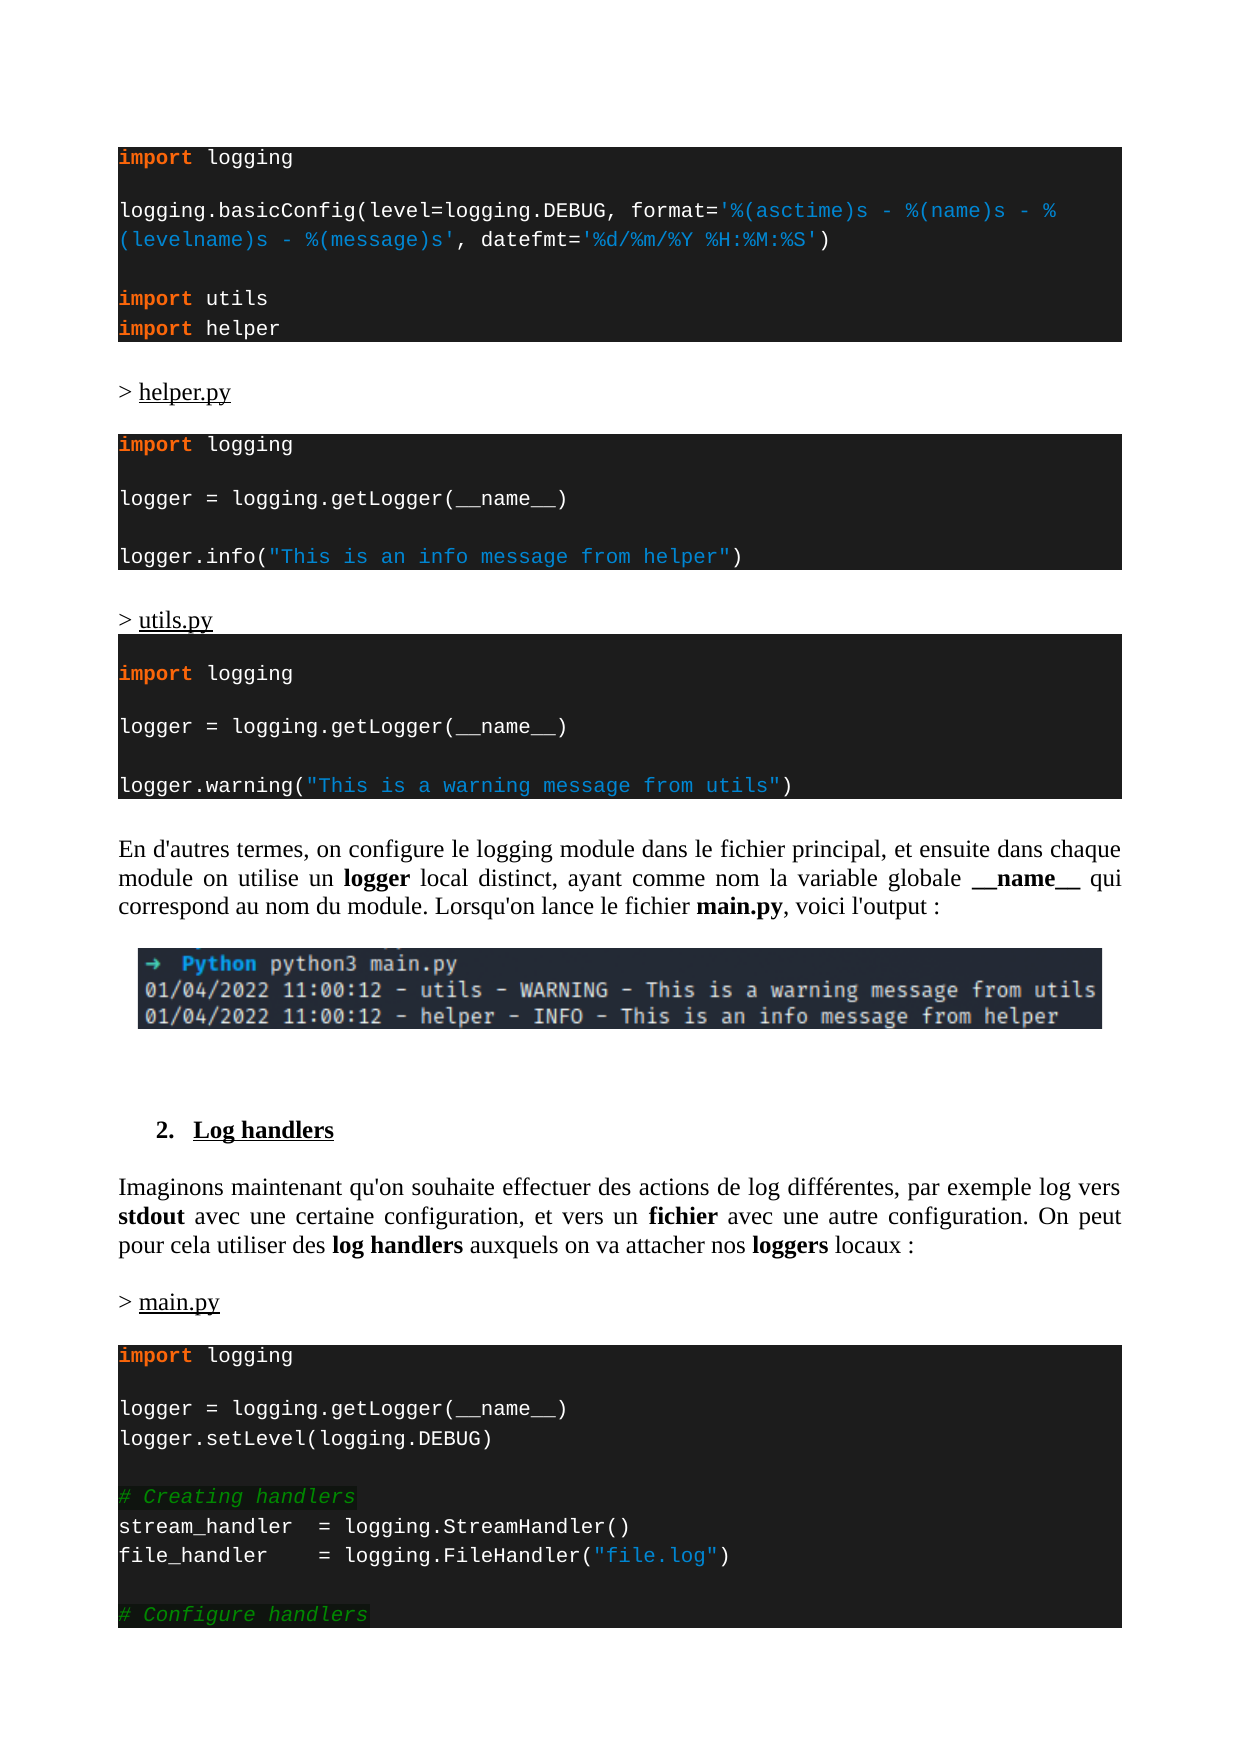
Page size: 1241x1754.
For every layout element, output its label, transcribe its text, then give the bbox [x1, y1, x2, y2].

text # Configure handlers [118, 1604, 1122, 1628]
text Imaginons maintenant qu'on souhaite effectuer des actions de log différentes, par exemple log vers stdout avec une certaine configuration, et vers un fichier avec une autre configuration. On peut pour cela utiliser des log handlers auxquels on va attacher nos loggers locaux : [118, 1172, 1122, 1259]
text logger.warning("This is a warning message from utils") [118, 775, 1122, 799]
text En d'autres termes, on configure le logging module dans le fichier principal, et ensuite dans chaque module on utilise un logger local distinct, ayant comme nom la variable globale __name__ qui correspond au nom du module. Lorsqu'on lance le fichier main.py, voici l'output : [118, 834, 1122, 920]
text logger.info("This is an info message from helper") [118, 546, 1122, 570]
text import logging [118, 434, 1122, 458]
text > main.py [118, 1287, 1122, 1316]
text logger.setLevel(logging.DEBUG) [118, 1427, 1122, 1451]
text import logging [118, 147, 1122, 171]
text import helper [118, 318, 1122, 342]
text logging.basicConfig(level=logging.DEBUG, format='%(asctime)s - %(name)s - %(levelname)s - %(message)s', datefmt='%d/%m/%Y %H:%M:%S') [118, 200, 1122, 253]
text stream_handler = logging.StreamHandler() [118, 1516, 1122, 1539]
text # Creating handlers [118, 1486, 1122, 1510]
text import utils [118, 288, 1122, 312]
text file_handler = logging.FileHandler("file.log") [118, 1545, 1122, 1569]
text import logging [118, 1345, 1122, 1368]
text logger = logging.getLogger(__name__) [118, 1398, 1122, 1422]
text logger = logging.getLogger(__name__) [118, 487, 1122, 511]
text import logging [118, 663, 1122, 687]
text > utils.py [118, 605, 1122, 634]
text logger = logging.getLogger(__name__) [118, 716, 1122, 740]
list Log handlers [156, 1115, 1122, 1144]
text > helper.py [118, 377, 1122, 406]
